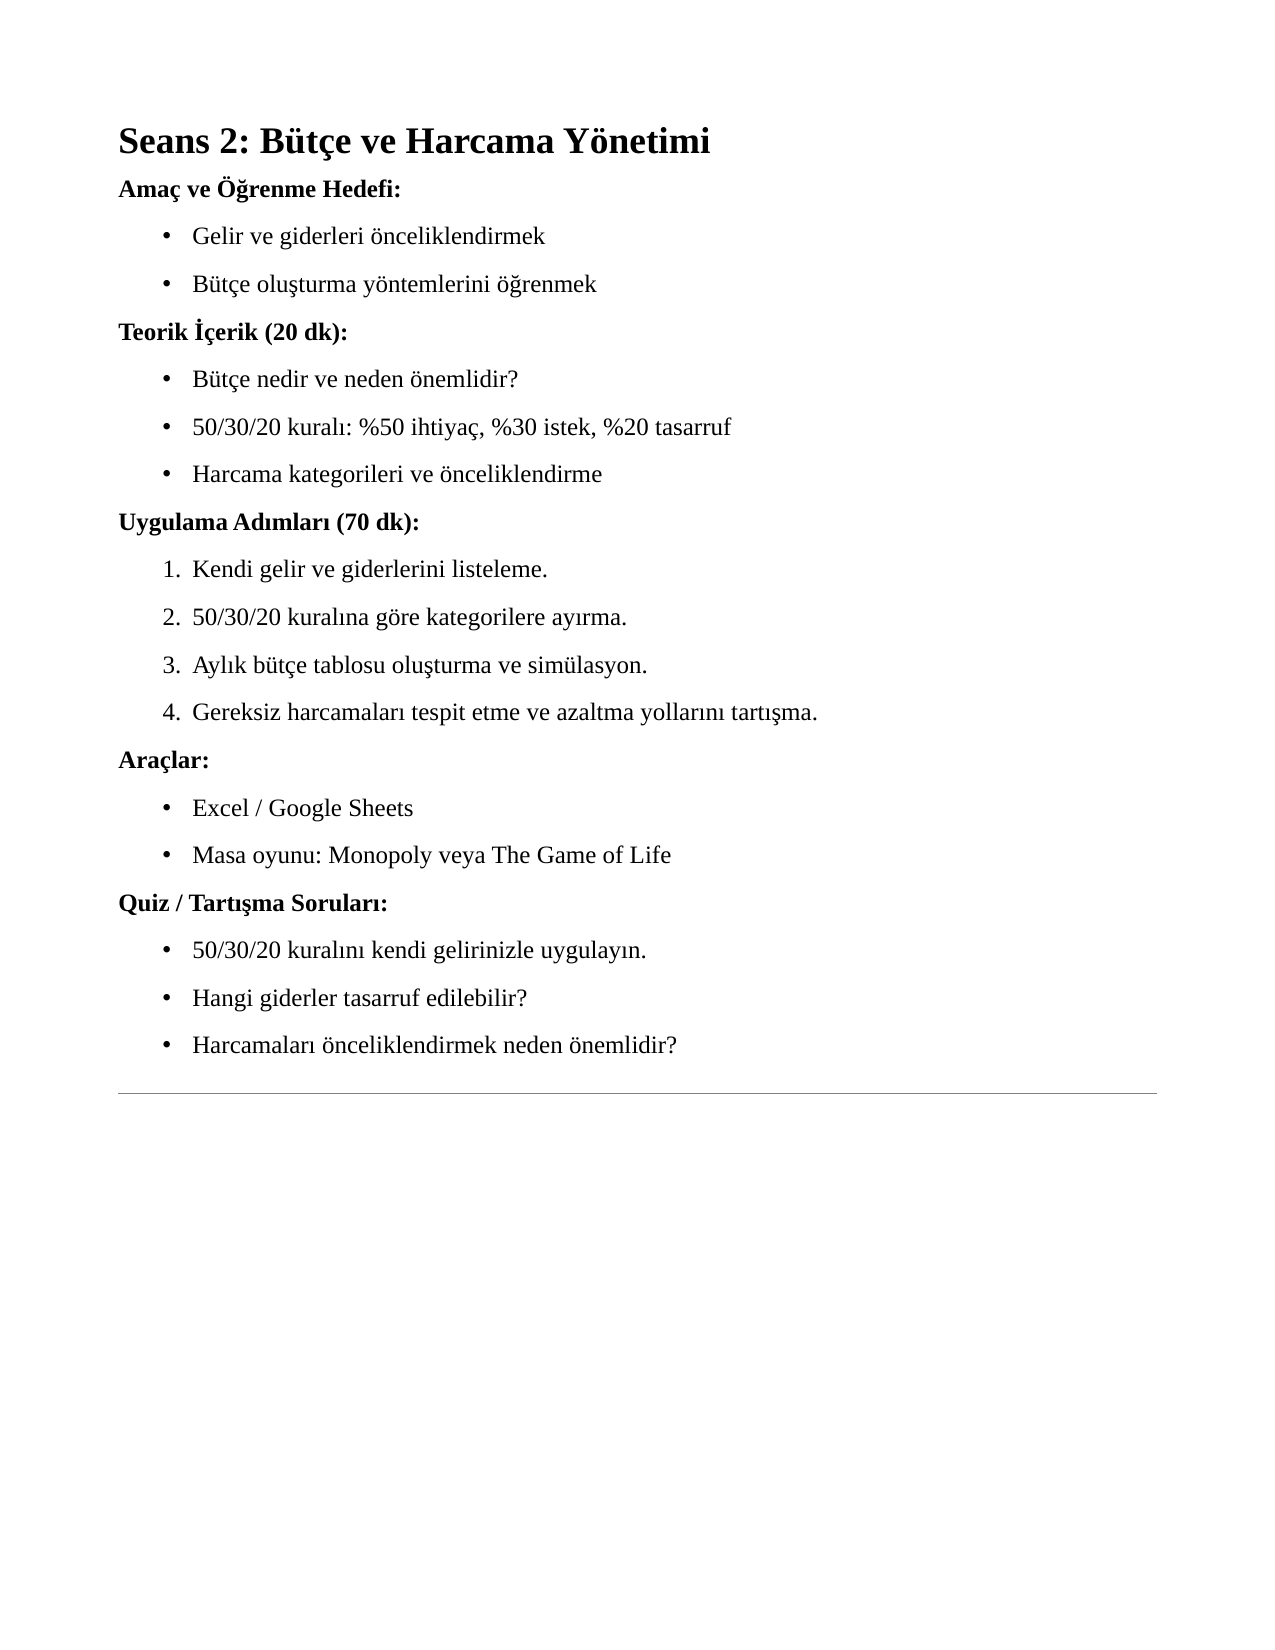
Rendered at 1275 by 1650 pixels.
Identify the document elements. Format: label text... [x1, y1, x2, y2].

text Quiz / Tartışma Soruları: [118, 888, 1157, 917]
list Harcamaları önceliklendirmek neden önemlidir? [162, 1031, 1157, 1059]
list Bütçe nedir ve neden önemlidir? [162, 364, 1157, 393]
list Gelir ve giderleri önceliklendirmek [162, 221, 1157, 250]
subtitle Seans 2: Bütçe ve Harcama Yönetimi [118, 118, 1157, 161]
list Masa oyunu: Monopoly veya The Game of Life [162, 840, 1157, 869]
list Harcama kategorileri ve önceliklendirme [162, 459, 1157, 488]
list 50/30/20 kuralı: %50 ihtiyaç, %30 istek, %20 tasarruf [162, 412, 1157, 441]
list Gereksiz harcamaları tespit etme ve azaltma yollarını tartışma. [162, 697, 1157, 726]
list Bütçe oluşturma yöntemlerini öğrenmek [162, 269, 1157, 298]
list 50/30/20 kuralını kendi gelirinizle uygulayın. [162, 935, 1157, 964]
text Araçlar: [118, 745, 1157, 774]
list Hangi giderler tasarruf edilebilir? [162, 983, 1157, 1012]
text Uygulama Adımları (70 dk): [118, 507, 1157, 536]
list Excel / Google Sheets [162, 793, 1157, 821]
list Aylık bütçe tablosu oluşturma ve simülasyon. [162, 650, 1157, 678]
text Amaç ve Öğrenme Hedefi: [118, 174, 1157, 202]
text Teorik İçerik (20 dk): [118, 317, 1157, 345]
list 50/30/20 kuralına göre kategorilere ayırma. [162, 602, 1157, 631]
list Kendi gelir ve giderlerini listeleme. [162, 554, 1157, 583]
